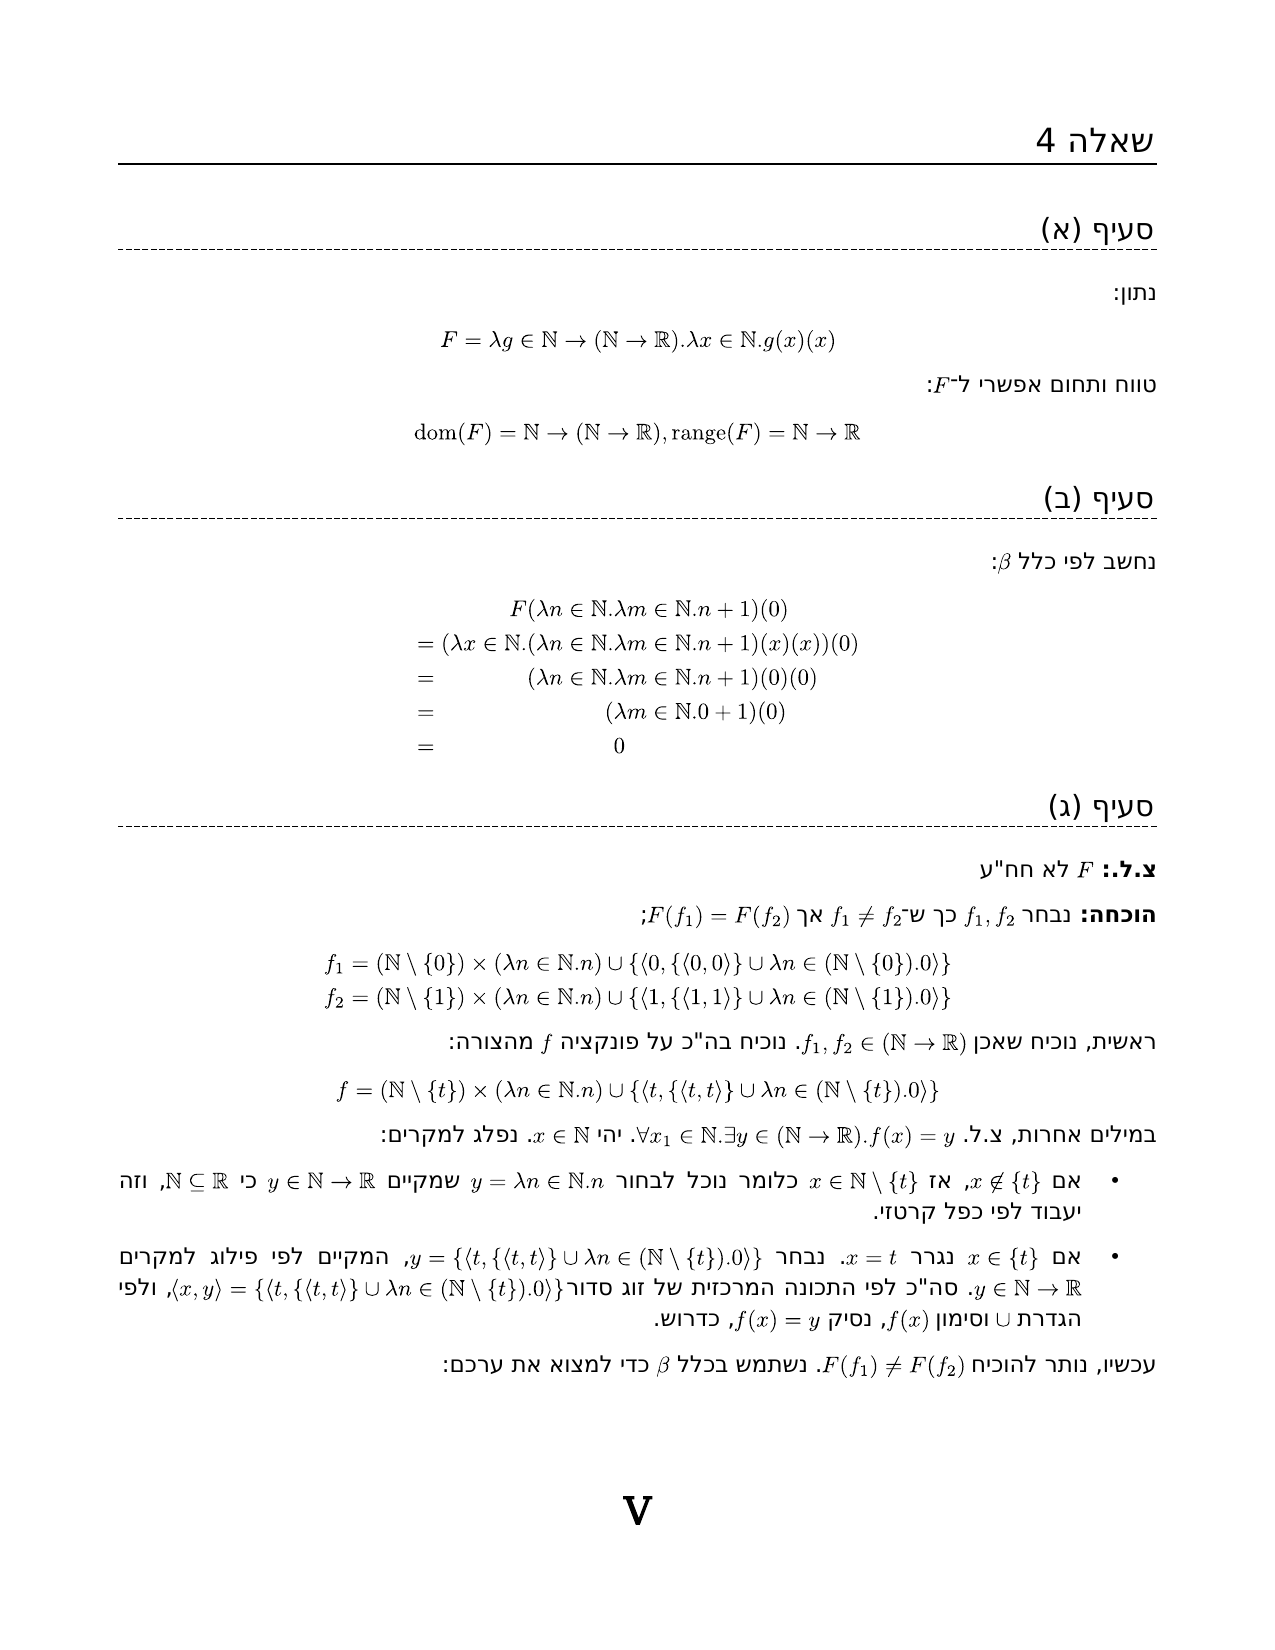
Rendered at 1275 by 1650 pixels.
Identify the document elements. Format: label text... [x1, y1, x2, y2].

subtitle סעיף (ג) [118, 787, 1157, 827]
subtitle סעיף (א) [118, 209, 1157, 249]
text נתון: [118, 279, 1157, 306]
list אם נגרר . נבחר , המקיים לפי פילוג למקרים . סה"כ לפי התכונה המרכזית של זוג סדור, ולפי הגדרת וסימון , נסיק , כדרוש. [118, 1243, 1119, 1332]
text טווח ותחום אפשרי ל־: [118, 371, 1157, 398]
text הוכחה: נבחר כך ש־ אך ; [118, 901, 1157, 928]
subtitle סעיף (ב) [118, 478, 1157, 518]
list אם , אז כלומר נוכל לבחור שמקיים כי , וזה יעבוד לפי כפל קרטזי. [118, 1167, 1119, 1225]
text נחשב לפי כלל : [118, 548, 1157, 574]
text עכשיו, נותר להוכיח . נשתמש בכלל כדי למצוא את ערכם: [118, 1351, 1157, 1378]
subtitle שאלה 4 [118, 118, 1157, 163]
text במילים אחרות, צ.ל. . יהי . נפלג למקרים: [118, 1121, 1157, 1148]
text צ.ל.: לא חח"ע [118, 856, 1157, 883]
text ראשית, נוכיח שאכן . נוכיח בה"כ על פונקציה מהצורה: [118, 1028, 1157, 1056]
